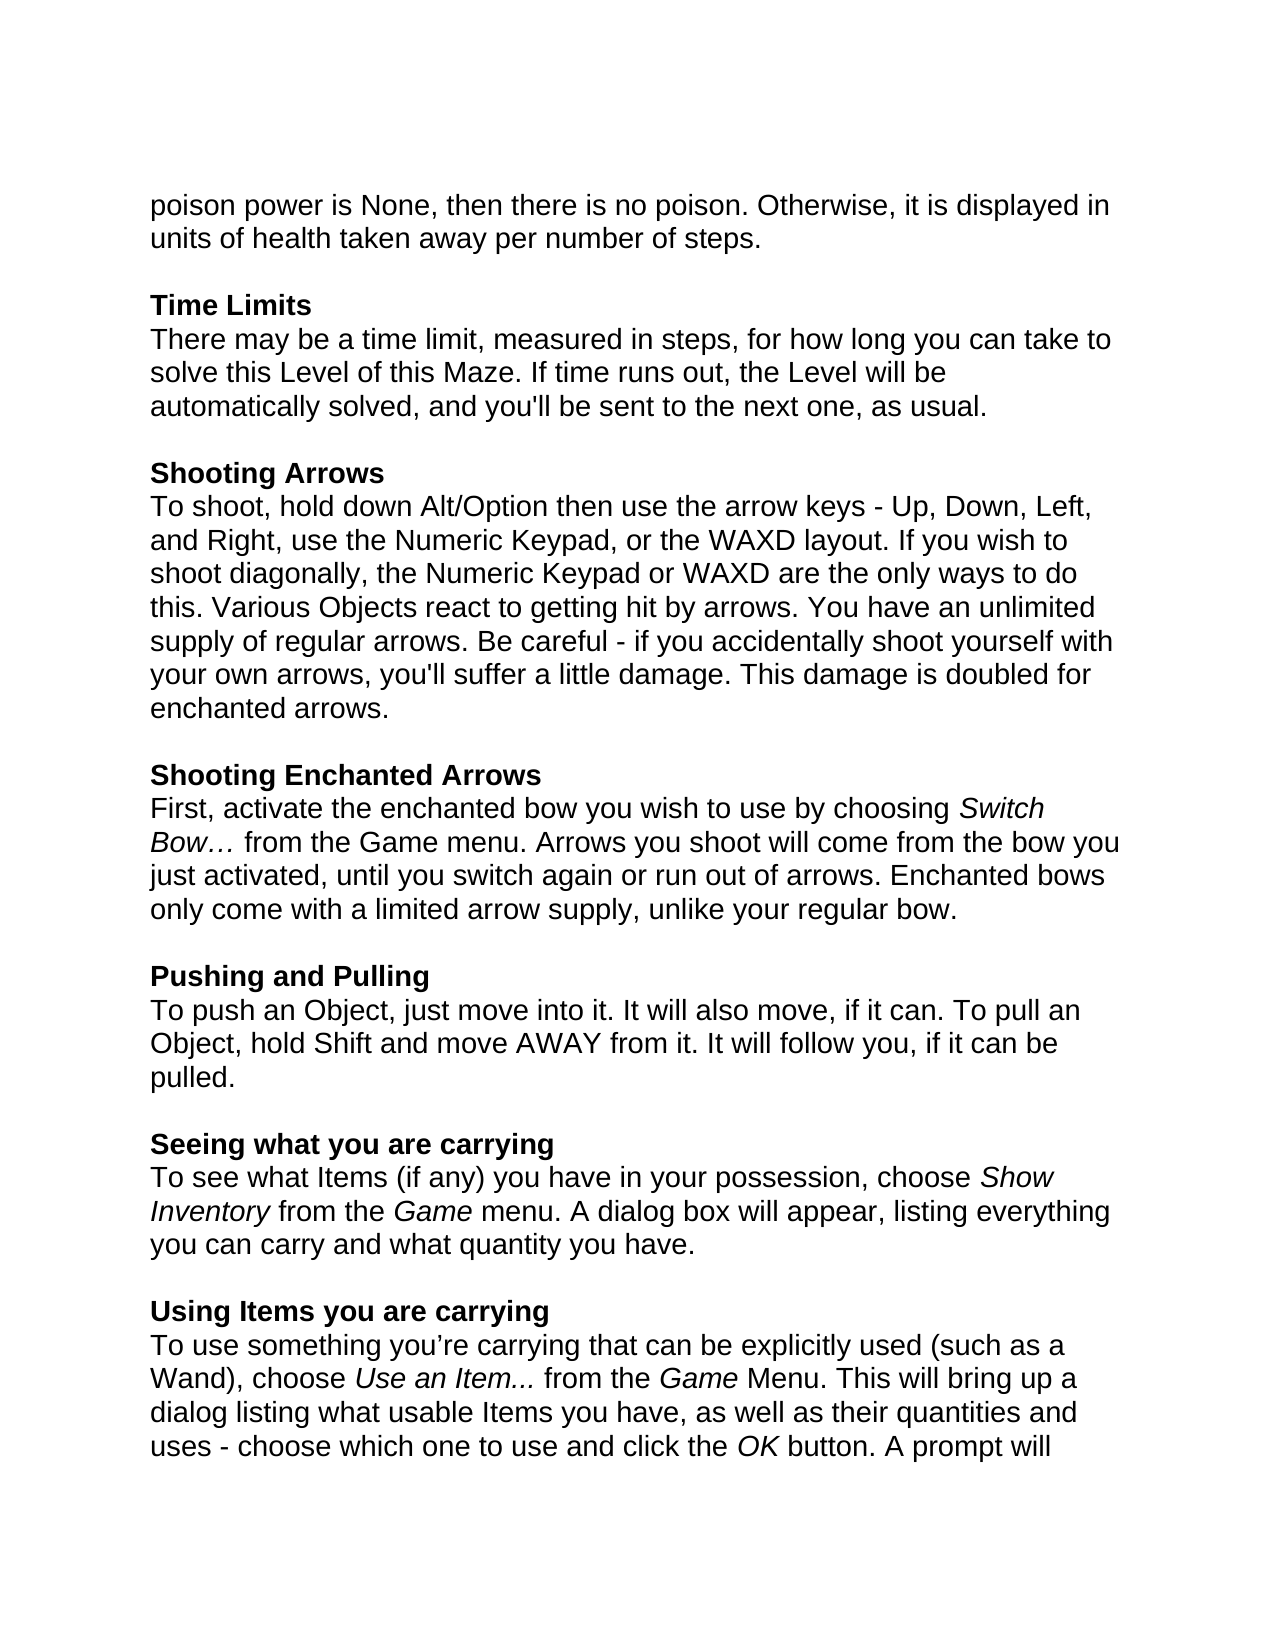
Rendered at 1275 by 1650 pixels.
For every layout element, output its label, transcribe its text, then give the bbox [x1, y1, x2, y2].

text First, activate the enchanted bow you wish to use by choosing Switch Bow… from the Game menu. Arrows you shoot will come from the bow you just activated, until you switch again or run out of arrows. Enchanted bows only come with a limited arrow supply, unlike your regular bow. [150, 791, 1125, 925]
text poison power is None, then there is no poison. Otherwise, it is displayed in units of health taken away per number of steps. [150, 187, 1125, 254]
text There may be a time limit, measured in steps, for how long you can take to solve this Level of this Maze. If time runs out, the Level will be automatically solved, and you'll be sent to the next one, as usual. [150, 322, 1125, 422]
text Pushing and Pulling [150, 959, 1125, 992]
text To use something you’re carrying that can be explicitly used (such as a Wand), choose Use an Item... from the Game Menu. This will bring up a dialog listing what usable Items you have, as well as their quantities and uses - choose which one to use and click the OK button. A prompt will [150, 1328, 1125, 1462]
text Seeing what you are carrying [150, 1127, 1125, 1160]
text To shoot, hold down Alt/Option then use the arrow keys - Up, Down, Left, and Right, use the Numeric Keypad, or the WAXD layout. If you wish to shoot diagonally, the Numeric Keypad or WAXD are the only ways to do this. Various Objects react to getting hit by arrows. You have an unlimited supply of regular arrows. Be careful - if you accidentally shoot yourself with your own arrows, you'll suffer a little damage. This damage is doubled for enchanted arrows. [150, 489, 1125, 724]
text Time Limits [150, 288, 1125, 322]
text Shooting Enchanted Arrows [150, 758, 1125, 791]
text Using Items you are carrying [150, 1294, 1125, 1328]
text To see what Items (if any) you have in your possession, choose Show Inventory from the Game menu. A dialog box will appear, listing everything you can carry and what quantity you have. [150, 1160, 1125, 1261]
text Shooting Arrows [150, 456, 1125, 489]
text To push an Object, just move into it. It will also move, if it can. To pull an Object, hold Shift and move AWAY from it. It will follow you, if it can be pulled. [150, 992, 1125, 1093]
